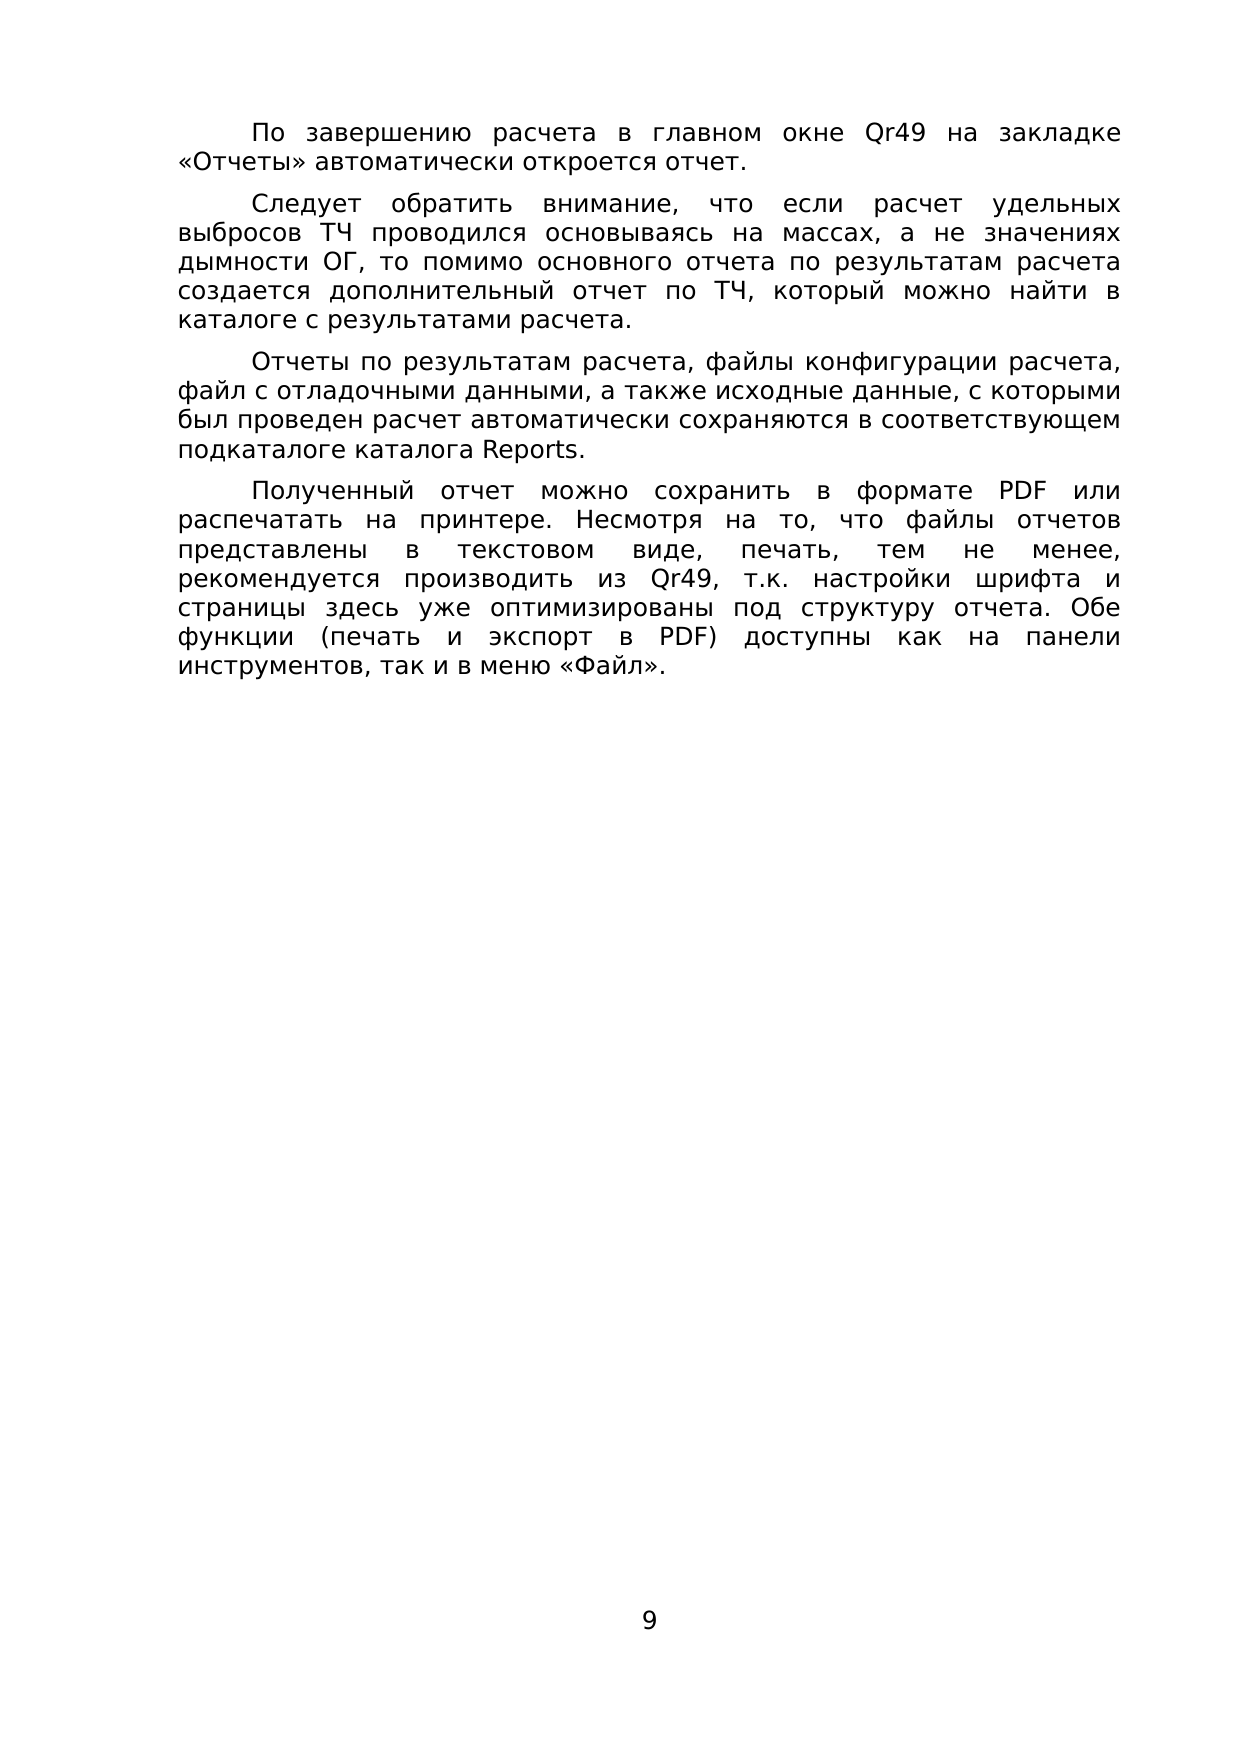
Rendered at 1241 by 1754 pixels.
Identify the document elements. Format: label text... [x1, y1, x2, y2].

text Полученный отчет можно сохранить в формате PDF или распечатать на принтере. Несмотря на то, что файлы отчетов представлены в текстовом виде, печать, тем не менее, рекомендуется производить из Qr49, т.к. настройки шрифта и страницы здесь уже оптимизированы под структуру отчета. Обе функции (печать и экспорт в PDF) доступны как на панели инструментов, так и в меню «Файл». [177, 476, 1122, 681]
text Следует обратить внимание, что если расчет удельных выбросов ТЧ проводился основываясь на массах, а не значениях дымности ОГ, то помимо основного отчета по результатам расчета создается дополнительный отчет по ТЧ, который можно найти в каталоге с результатами расчета. [177, 189, 1122, 335]
text По завершению расчета в главном окне Qr49 на закладке «Отчеты» автоматически откроется отчет. [177, 118, 1122, 176]
text Отчеты по результатам расчета, файлы конфигурации расчета, файл с отладочными данными, а также исходные данные, с которыми был проведен расчет автоматически сохраняются в соответствующем подкаталоге каталога Reports. [177, 347, 1122, 464]
